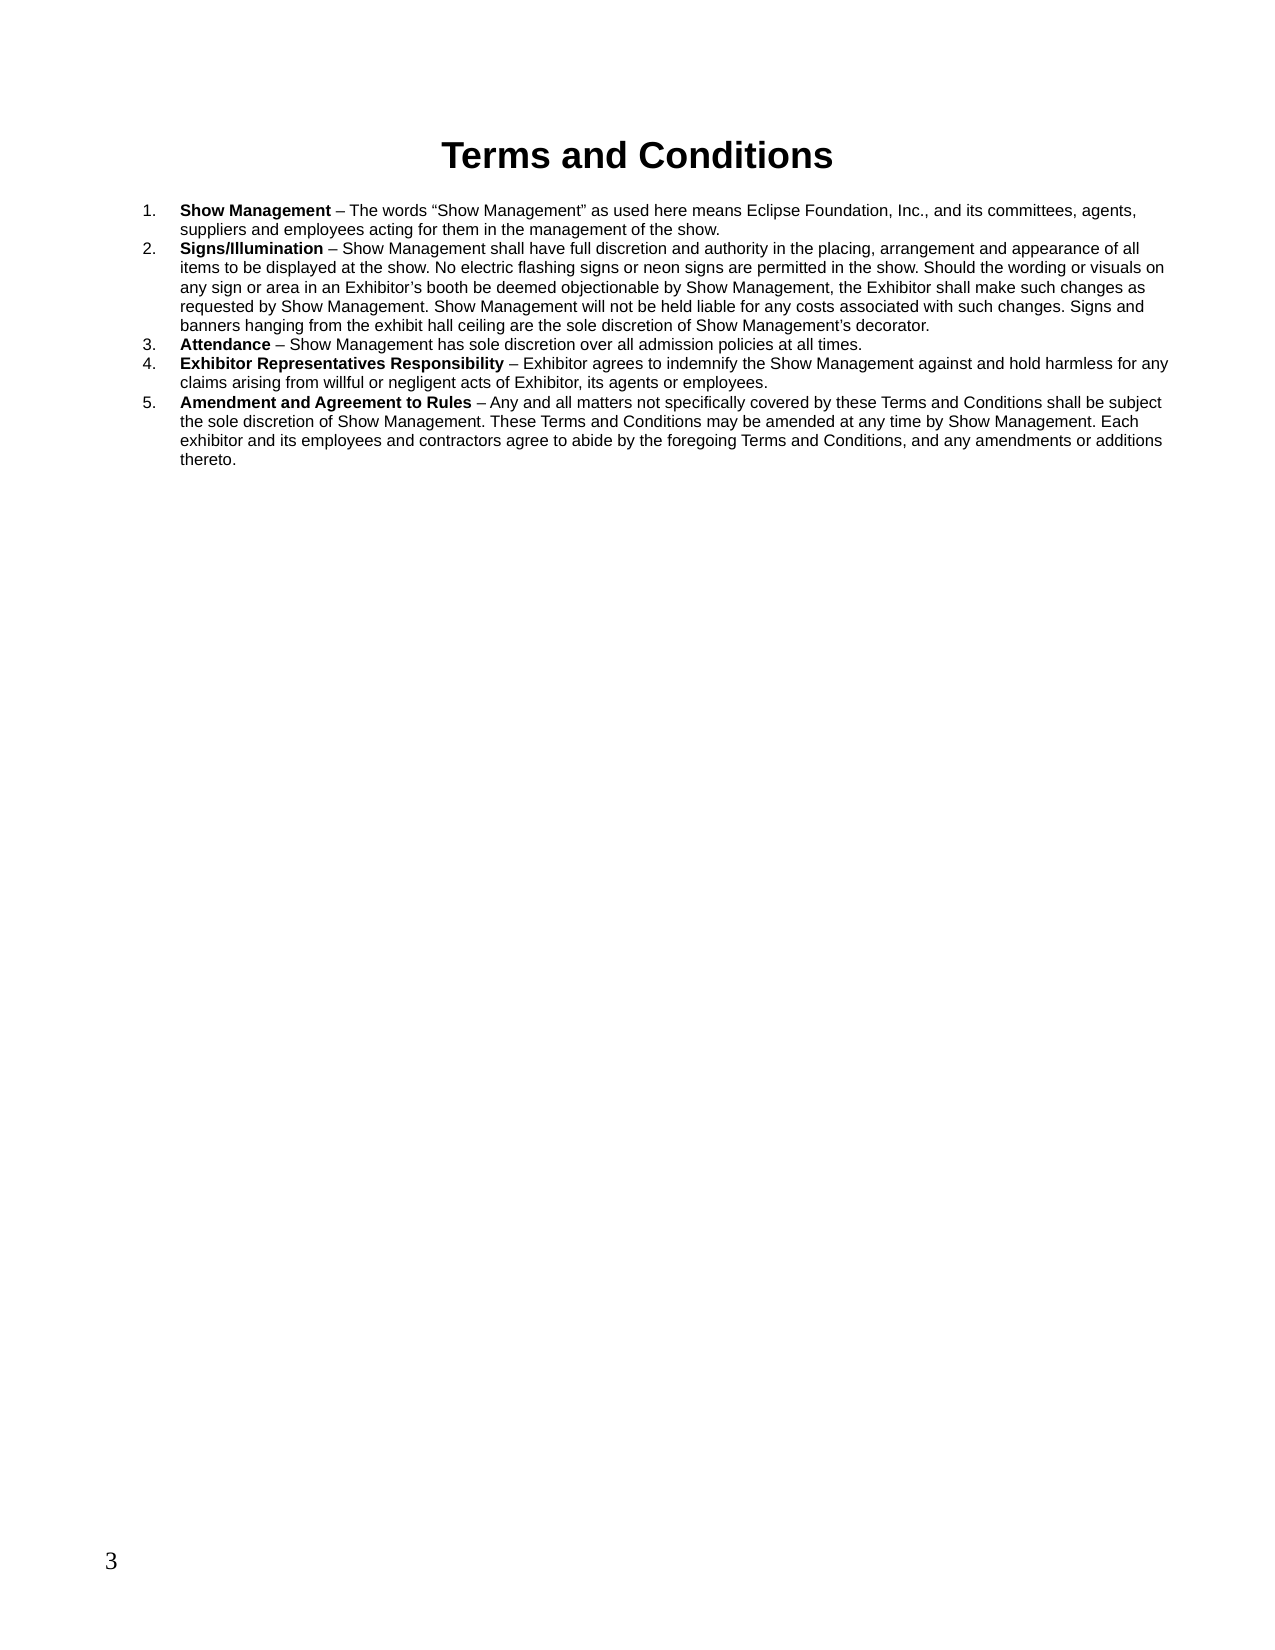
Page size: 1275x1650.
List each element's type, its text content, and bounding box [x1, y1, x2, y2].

list Exhibitor Representatives Responsibility – Exhibitor agrees to indemnify the Show Management against and hold harmless for any claims arising from willful or negligent acts of Exhibitor, its agents or employees. [142, 354, 1170, 392]
text Terms and Conditions [105, 134, 1170, 177]
list Amendment and Agreement to Rules – Any and all matters not specifically covered by these Terms and Conditions shall be subject the sole discretion of Show Management. These Terms and Conditions may be amended at any time by Show Management. Each exhibitor and its employees and contractors agree to abide by the foregoing Terms and Conditions, and any amendments or additions thereto. [142, 392, 1170, 469]
list Attendance – Show Management has sole discretion over all admission policies at all times. [142, 335, 1170, 354]
list Show Management – The words “Show Management” as used here means Eclipse Foundation, Inc., and its committees, agents, suppliers and employees acting for them in the management of the show. [142, 201, 1170, 239]
list Signs/Illumination – Show Management shall have full discretion and authority in the placing, arrangement and appearance of all items to be displayed at the show. No electric flashing signs or neon signs are permitted in the show. Should the wording or visuals on any sign or area in an Exhibitor’s booth be deemed objectionable by Show Management, the Exhibitor shall make such changes as requested by Show Management. Show Management will not be held liable for any costs associated with such changes. Signs and banners hanging from the exhibit hall ceiling are the sole discretion of Show Management’s decorator. [142, 239, 1170, 335]
